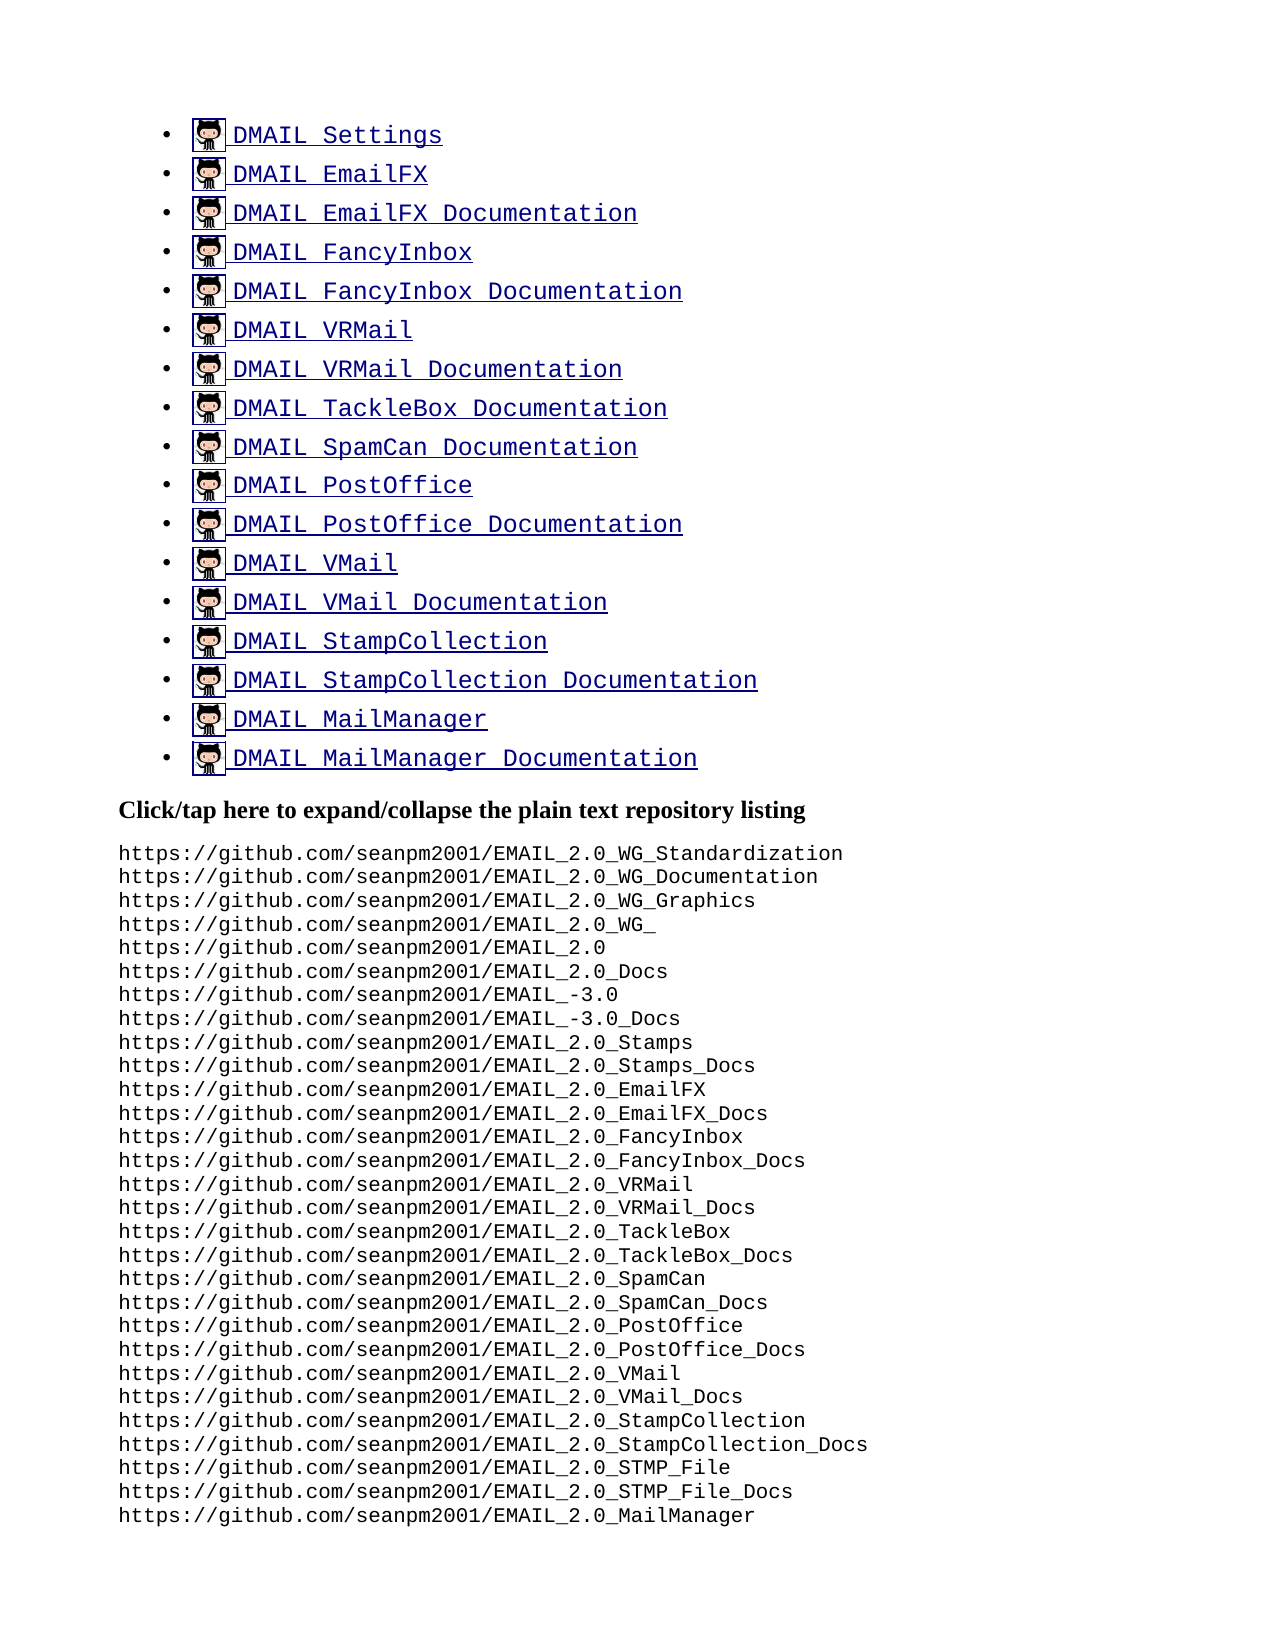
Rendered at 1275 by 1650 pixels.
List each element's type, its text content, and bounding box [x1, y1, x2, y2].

text https://github.com/seanpm2001/EMAIL_2.0_PostOffice_Docs [118, 1339, 1157, 1363]
text https://github.com/seanpm2001/EMAIL_2.0_MailManager [118, 1505, 1157, 1528]
text https://github.com/seanpm2001/EMAIL_2.0_Docs [118, 961, 1157, 984]
list DMAIL FancyInbox Documentation [162, 274, 192, 308]
text https://github.com/seanpm2001/EMAIL_2.0_VMail [118, 1363, 1157, 1386]
list DMAIL VMail Documentation [226, 586, 1157, 620]
picture [194, 353, 225, 385]
list DMAIL VRMail [226, 313, 1157, 347]
list DMAIL VMail Documentation [162, 586, 192, 620]
list DMAIL PostOffice [226, 469, 1157, 503]
text https://github.com/seanpm2001/EMAIL_2.0_EmailFX [118, 1079, 1157, 1103]
picture [194, 159, 225, 190]
list DMAIL EmailFX [226, 157, 1157, 191]
list DMAIL PostOffice Documentation [226, 508, 1157, 542]
list DMAIL VRMail [162, 313, 192, 347]
text https://github.com/seanpm2001/EMAIL_2.0_PostOffice [118, 1316, 1157, 1339]
list DMAIL PostOffice [162, 469, 192, 503]
text https://github.com/seanpm2001/EMAIL_2.0_WG_ [118, 913, 1157, 937]
text https://github.com/seanpm2001/EMAIL_2.0_VMail_Docs [118, 1386, 1157, 1410]
text https://github.com/seanpm2001/EMAIL_2.0_STMP_File [118, 1457, 1157, 1481]
list DMAIL VRMail Documentation [162, 352, 192, 386]
list DMAIL TackleBox Documentation [226, 391, 1157, 425]
text https://github.com/seanpm2001/EMAIL_2.0_StampCollection_Docs [118, 1434, 1157, 1457]
text https://github.com/seanpm2001/EMAIL_2.0_Stamps_Docs [118, 1055, 1157, 1079]
list DMAIL FancyInbox [226, 235, 1157, 269]
list DMAIL StampCollection [226, 624, 1157, 659]
text https://github.com/seanpm2001/EMAIL_-3.0 [118, 984, 1157, 1008]
list DMAIL EmailFX Documentation [162, 196, 192, 230]
text https://github.com/seanpm2001/EMAIL_2.0_Stamps [118, 1032, 1157, 1055]
text https://github.com/seanpm2001/EMAIL_2.0_VRMail [118, 1174, 1157, 1197]
picture [194, 392, 225, 424]
text https://github.com/seanpm2001/EMAIL_2.0_TackleBox_Docs [118, 1244, 1157, 1268]
text https://github.com/seanpm2001/EMAIL_2.0_EmailFX_Docs [118, 1103, 1157, 1126]
text https://github.com/seanpm2001/EMAIL_2.0_TackleBox [118, 1221, 1157, 1244]
list DMAIL VMail [226, 547, 1157, 581]
list DMAIL StampCollection [162, 624, 225, 659]
picture [194, 198, 225, 229]
list DMAIL MailManager [162, 702, 225, 737]
text https://github.com/seanpm2001/EMAIL_2.0_FancyInbox [118, 1126, 1157, 1150]
picture [194, 120, 225, 151]
picture [194, 704, 225, 735]
picture [194, 548, 225, 579]
list DMAIL Settings [226, 118, 1157, 152]
list DMAIL VRMail Documentation [226, 352, 1157, 386]
list DMAIL StampCollection Documentation [226, 663, 1157, 698]
text https://github.com/seanpm2001/EMAIL_2.0_WG_Standardization [118, 843, 1157, 866]
picture [194, 665, 225, 696]
picture [194, 431, 225, 463]
text https://github.com/seanpm2001/EMAIL_2.0_VRMail_Docs [118, 1197, 1157, 1221]
picture [194, 743, 225, 774]
picture [194, 509, 225, 540]
list DMAIL TackleBox Documentation [162, 391, 192, 425]
list DMAIL EmailFX [162, 157, 192, 191]
list DMAIL StampCollection Documentation [162, 663, 225, 698]
list DMAIL MailManager Documentation [226, 741, 1157, 776]
list DMAIL MailManager Documentation [162, 741, 192, 776]
picture [194, 626, 225, 657]
picture [194, 276, 225, 307]
picture [194, 587, 225, 618]
text https://github.com/seanpm2001/EMAIL_2.0_STMP_File_Docs [118, 1481, 1157, 1505]
text https://github.com/seanpm2001/EMAIL_2.0 [118, 937, 1157, 961]
picture [194, 237, 225, 268]
list DMAIL EmailFX Documentation [226, 196, 1157, 230]
text https://github.com/seanpm2001/EMAIL_2.0_WG_Documentation [118, 866, 1157, 890]
list DMAIL SpamCan Documentation [162, 430, 192, 464]
text Click/tap here to expand/collapse the plain text repository listing [118, 795, 1157, 824]
list DMAIL VMail [162, 547, 192, 581]
text https://github.com/seanpm2001/EMAIL_2.0_WG_Graphics [118, 890, 1157, 913]
text https://github.com/seanpm2001/EMAIL_2.0_SpamCan_Docs [118, 1292, 1157, 1316]
text https://github.com/seanpm2001/EMAIL_2.0_FancyInbox_Docs [118, 1150, 1157, 1174]
picture [194, 470, 225, 502]
list DMAIL FancyInbox [162, 235, 192, 269]
list DMAIL SpamCan Documentation [226, 430, 1157, 464]
picture [194, 315, 225, 346]
list DMAIL MailManager [226, 702, 1157, 737]
text https://github.com/seanpm2001/EMAIL_2.0_StampCollection [118, 1410, 1157, 1434]
list DMAIL PostOffice Documentation [162, 508, 192, 542]
text https://github.com/seanpm2001/EMAIL_2.0_SpamCan [118, 1268, 1157, 1292]
text https://github.com/seanpm2001/EMAIL_-3.0_Docs [118, 1008, 1157, 1032]
list DMAIL Settings [162, 118, 192, 152]
list DMAIL FancyInbox Documentation [226, 274, 1157, 308]
